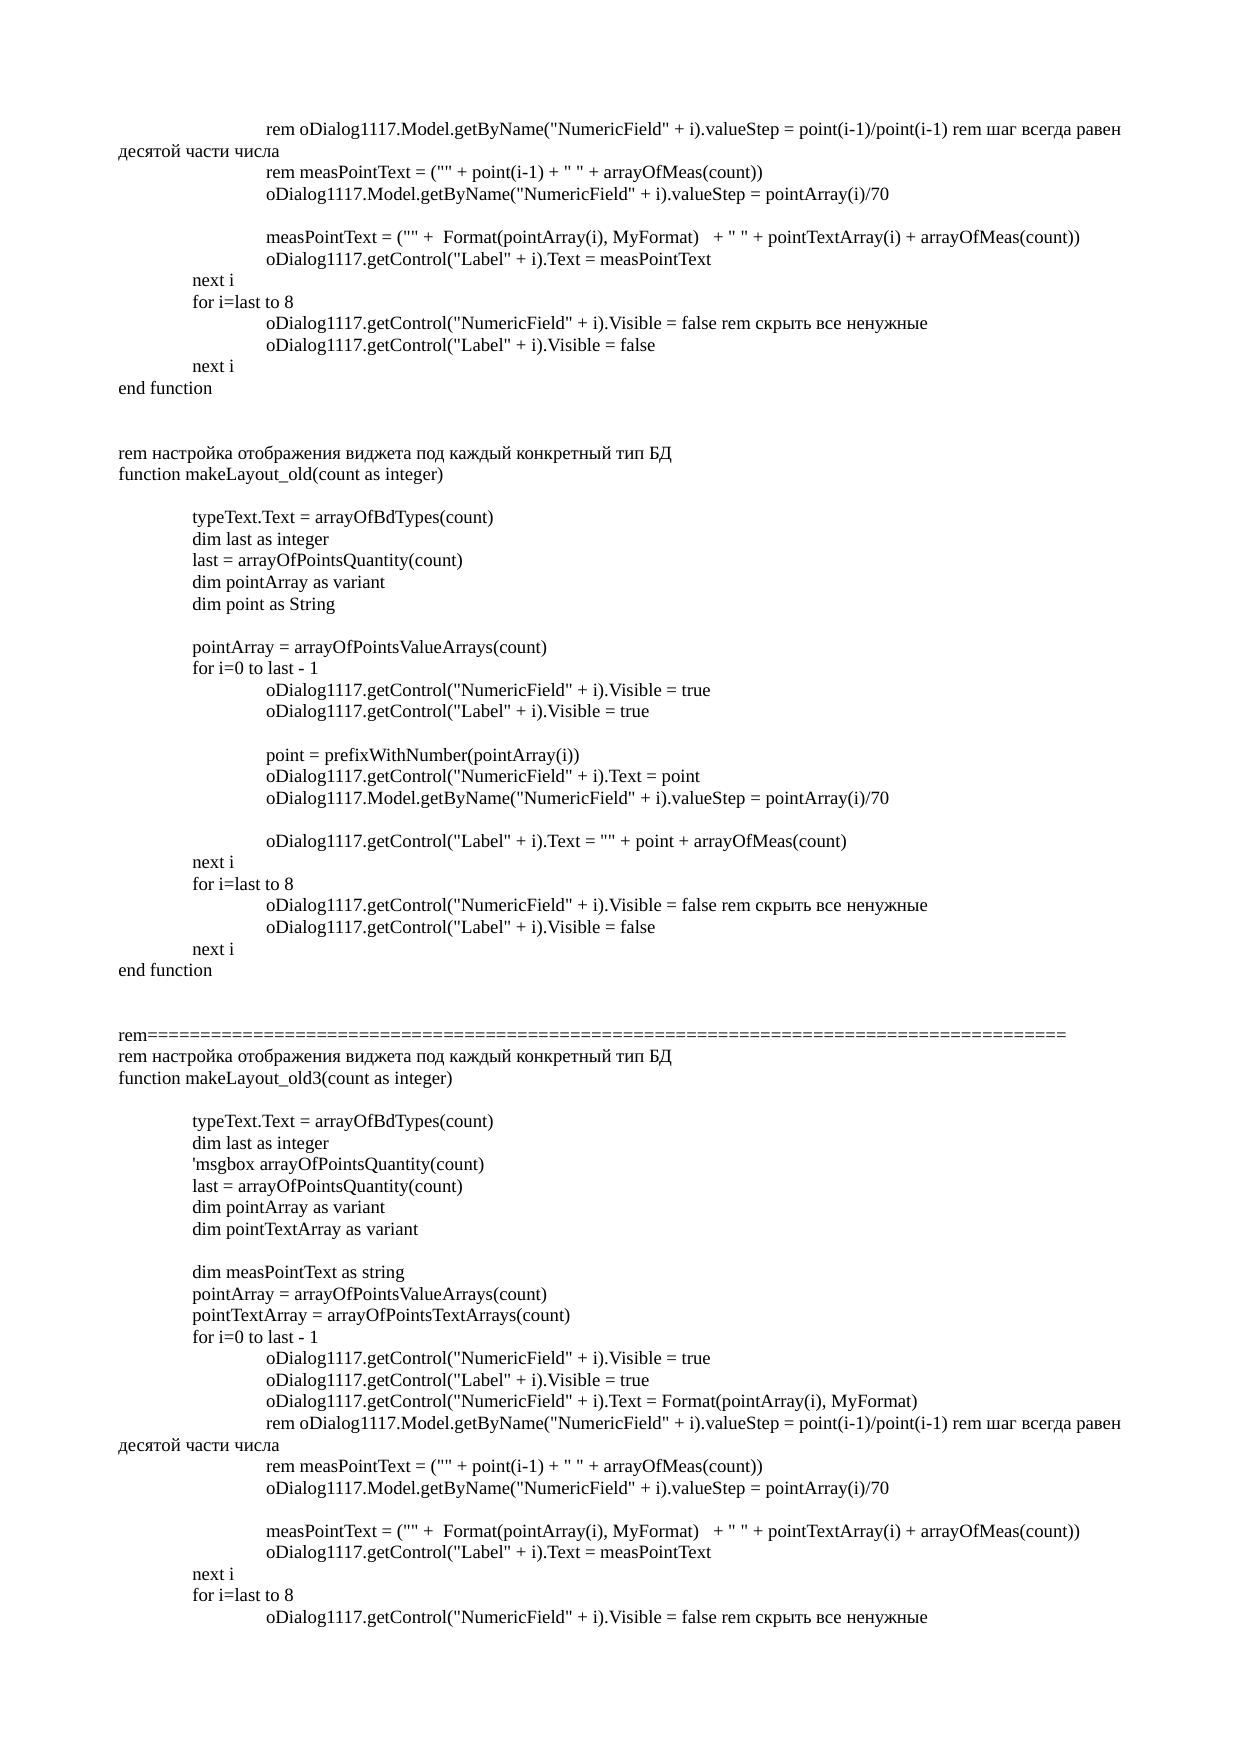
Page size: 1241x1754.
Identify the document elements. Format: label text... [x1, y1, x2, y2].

text for i=last to 8 [118, 873, 1122, 894]
text pointArray = arrayOfPointsValueArrays(count) [118, 1282, 1122, 1304]
text oDialog1117.Model.getByName("NumericField" + i).valueStep = pointArray(i)/70 [118, 787, 1122, 808]
text oDialog1117.getControl("NumericField" + i).Visible = true [118, 679, 1122, 700]
text rem======================================================================================= [118, 1024, 1122, 1045]
text next i [118, 1563, 1122, 1584]
text oDialog1117.getControl("NumericField" + i).Visible = false rem скрыть все ненужные [118, 312, 1122, 334]
text for i=0 to last - 1 [118, 1326, 1122, 1347]
text rem настройка отображения виджета под каждый конкретный тип БД [118, 1045, 1122, 1067]
text oDialog1117.getControl("NumericField" + i).Text = Format(pointArray(i), MyFormat) [118, 1390, 1122, 1412]
text next i [118, 937, 1122, 959]
text typeText.Text = arrayOfBdTypes(count) [118, 1110, 1122, 1132]
text dim measPointText as string [118, 1261, 1122, 1282]
text oDialog1117.getControl("Label" + i).Text = measPointText [118, 1541, 1122, 1563]
text dim pointArray as variant [118, 571, 1122, 592]
text typeText.Text = arrayOfBdTypes(count) [118, 506, 1122, 528]
text next i [118, 851, 1122, 873]
text pointArray = arrayOfPointsValueArrays(count) [118, 636, 1122, 657]
text oDialog1117.Model.getByName("NumericField" + i).valueStep = pointArray(i)/70 [118, 183, 1122, 204]
text measPointText = ("" + Format(pointArray(i), MyFormat) + " " + pointTextArray(i) + arrayOfMeas(count)) [118, 1520, 1122, 1541]
text 'msgbox arrayOfPointsQuantity(count) [118, 1153, 1122, 1175]
text oDialog1117.getControl("Label" + i).Visible = true [118, 700, 1122, 722]
text next i [118, 269, 1122, 291]
text oDialog1117.getControl("NumericField" + i).Visible = true [118, 1347, 1122, 1369]
text dim point as String [118, 592, 1122, 614]
text pointTextArray = arrayOfPointsTextArrays(count) [118, 1304, 1122, 1326]
text rem measPointText = ("" + point(i-1) + " " + arrayOfMeas(count)) [118, 161, 1122, 183]
text rem oDialog1117.Model.getByName("NumericField" + i).valueStep = point(i-1)/point(i-1) rem шаг всегда равен десятой части числа [118, 118, 1122, 161]
text oDialog1117.getControl("Label" + i).Text = measPointText [118, 247, 1122, 269]
text oDialog1117.getControl("Label" + i).Visible = false [118, 334, 1122, 355]
text oDialog1117.getControl("NumericField" + i).Visible = false rem скрыть все ненужные [118, 1606, 1122, 1627]
text function makeLayout_old(count as integer) [118, 463, 1122, 485]
text rem measPointText = ("" + point(i-1) + " " + arrayOfMeas(count)) [118, 1455, 1122, 1477]
text dim pointArray as variant [118, 1196, 1122, 1218]
text dim last as integer [118, 528, 1122, 549]
text for i=last to 8 [118, 291, 1122, 312]
text measPointText = ("" + Format(pointArray(i), MyFormat) + " " + pointTextArray(i) + arrayOfMeas(count)) [118, 226, 1122, 247]
text point = prefixWithNumber(pointArray(i)) [118, 743, 1122, 765]
text rem oDialog1117.Model.getByName("NumericField" + i).valueStep = point(i-1)/point(i-1) rem шаг всегда равен десятой части числа [118, 1412, 1122, 1455]
text dim last as integer [118, 1132, 1122, 1153]
text for i=last to 8 [118, 1584, 1122, 1606]
text oDialog1117.getControl("Label" + i).Visible = true [118, 1369, 1122, 1390]
text oDialog1117.getControl("Label" + i).Visible = false [118, 916, 1122, 937]
text function makeLayout_old3(count as integer) [118, 1067, 1122, 1088]
text rem настройка отображения виджета под каждый конкретный тип БД [118, 442, 1122, 463]
text end function [118, 377, 1122, 398]
text next i [118, 355, 1122, 377]
text last = arrayOfPointsQuantity(count) [118, 1175, 1122, 1196]
text last = arrayOfPointsQuantity(count) [118, 549, 1122, 571]
text end function [118, 959, 1122, 981]
text dim pointTextArray as variant [118, 1218, 1122, 1239]
text for i=0 to last - 1 [118, 657, 1122, 679]
text oDialog1117.getControl("Label" + i).Text = "" + point + arrayOfMeas(count) [118, 830, 1122, 851]
text oDialog1117.getControl("NumericField" + i).Text = point [118, 765, 1122, 787]
text oDialog1117.Model.getByName("NumericField" + i).valueStep = pointArray(i)/70 [118, 1477, 1122, 1498]
text oDialog1117.getControl("NumericField" + i).Visible = false rem скрыть все ненужные [118, 894, 1122, 916]
